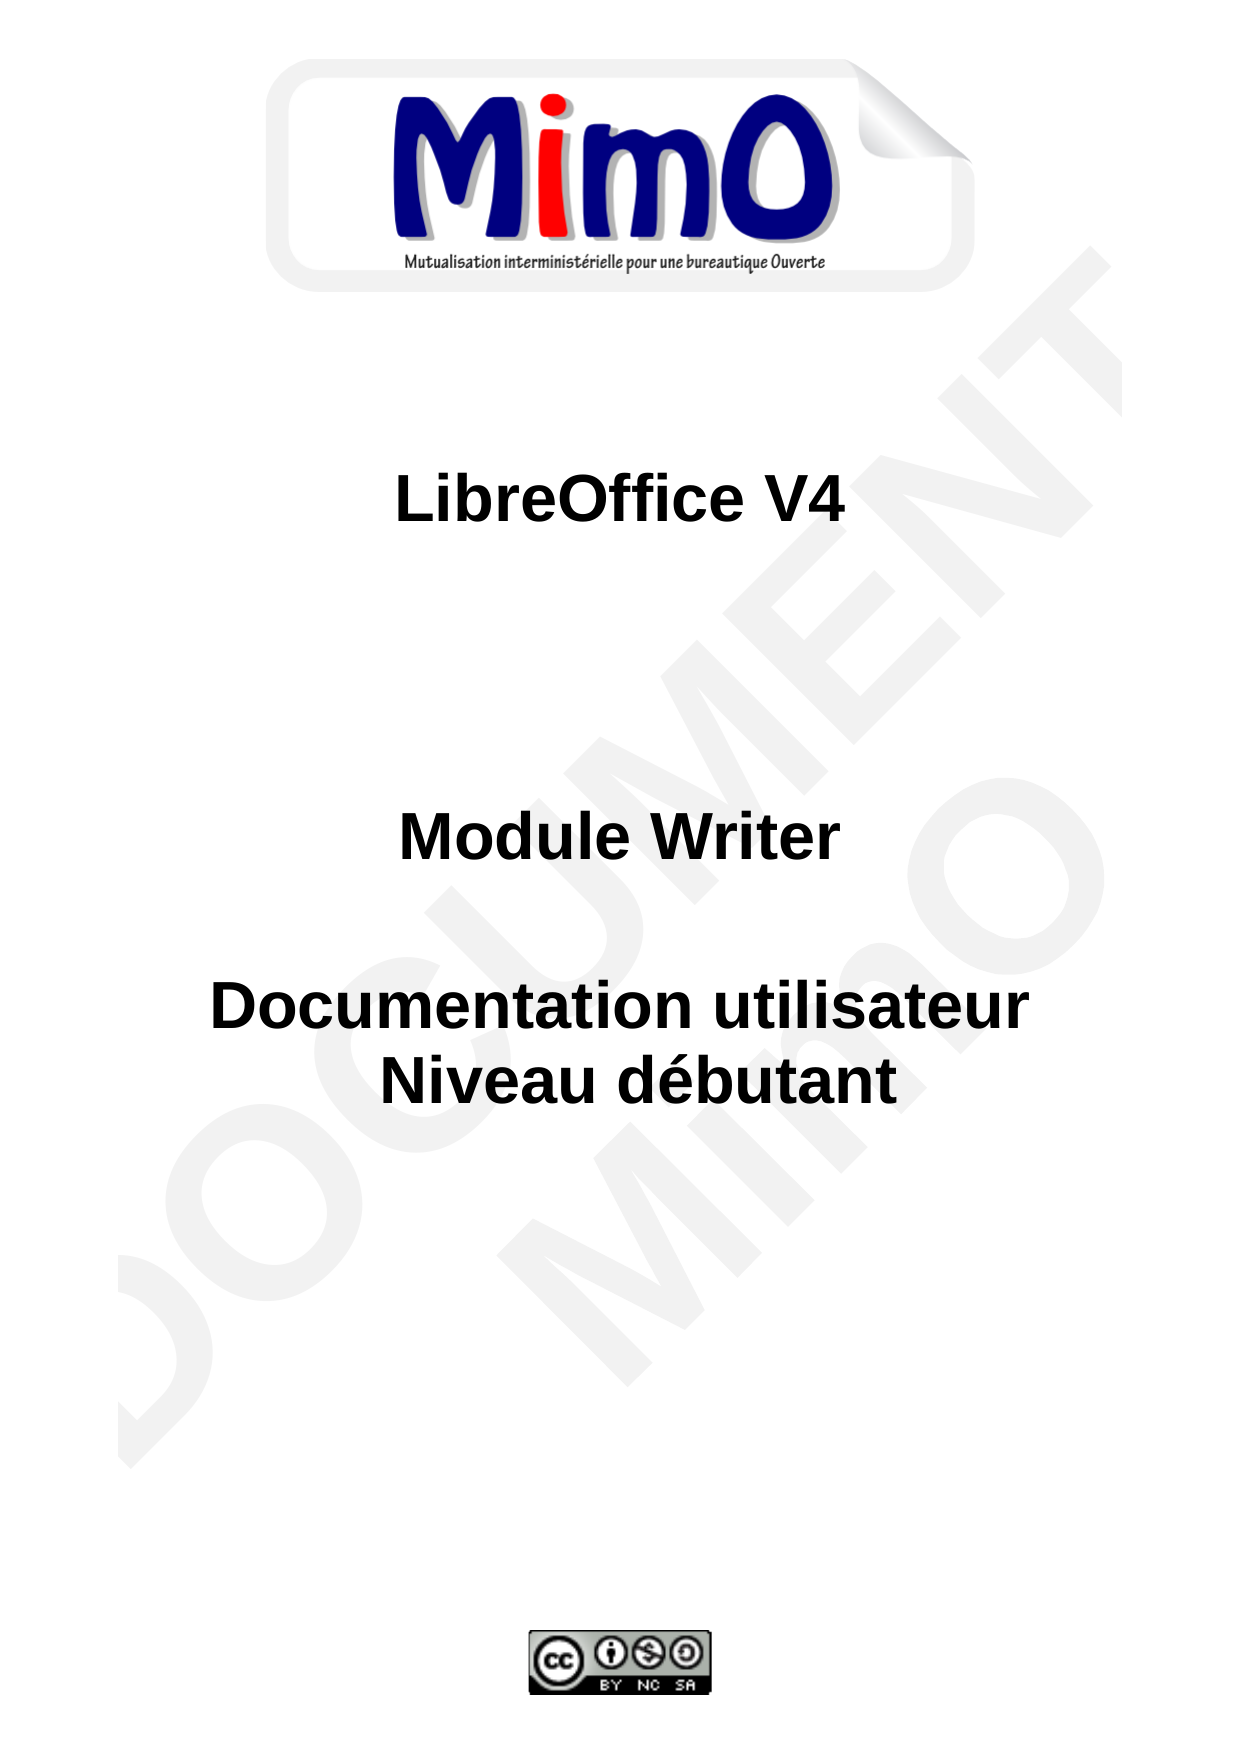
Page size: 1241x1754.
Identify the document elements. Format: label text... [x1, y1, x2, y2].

text Documentation utilisateur Niveau débutant [118, 968, 1122, 1117]
picture [265, 59, 975, 292]
picture [528, 1630, 712, 1695]
text LibreOffice V4 [118, 461, 1122, 536]
text Module Writer [118, 799, 1122, 874]
